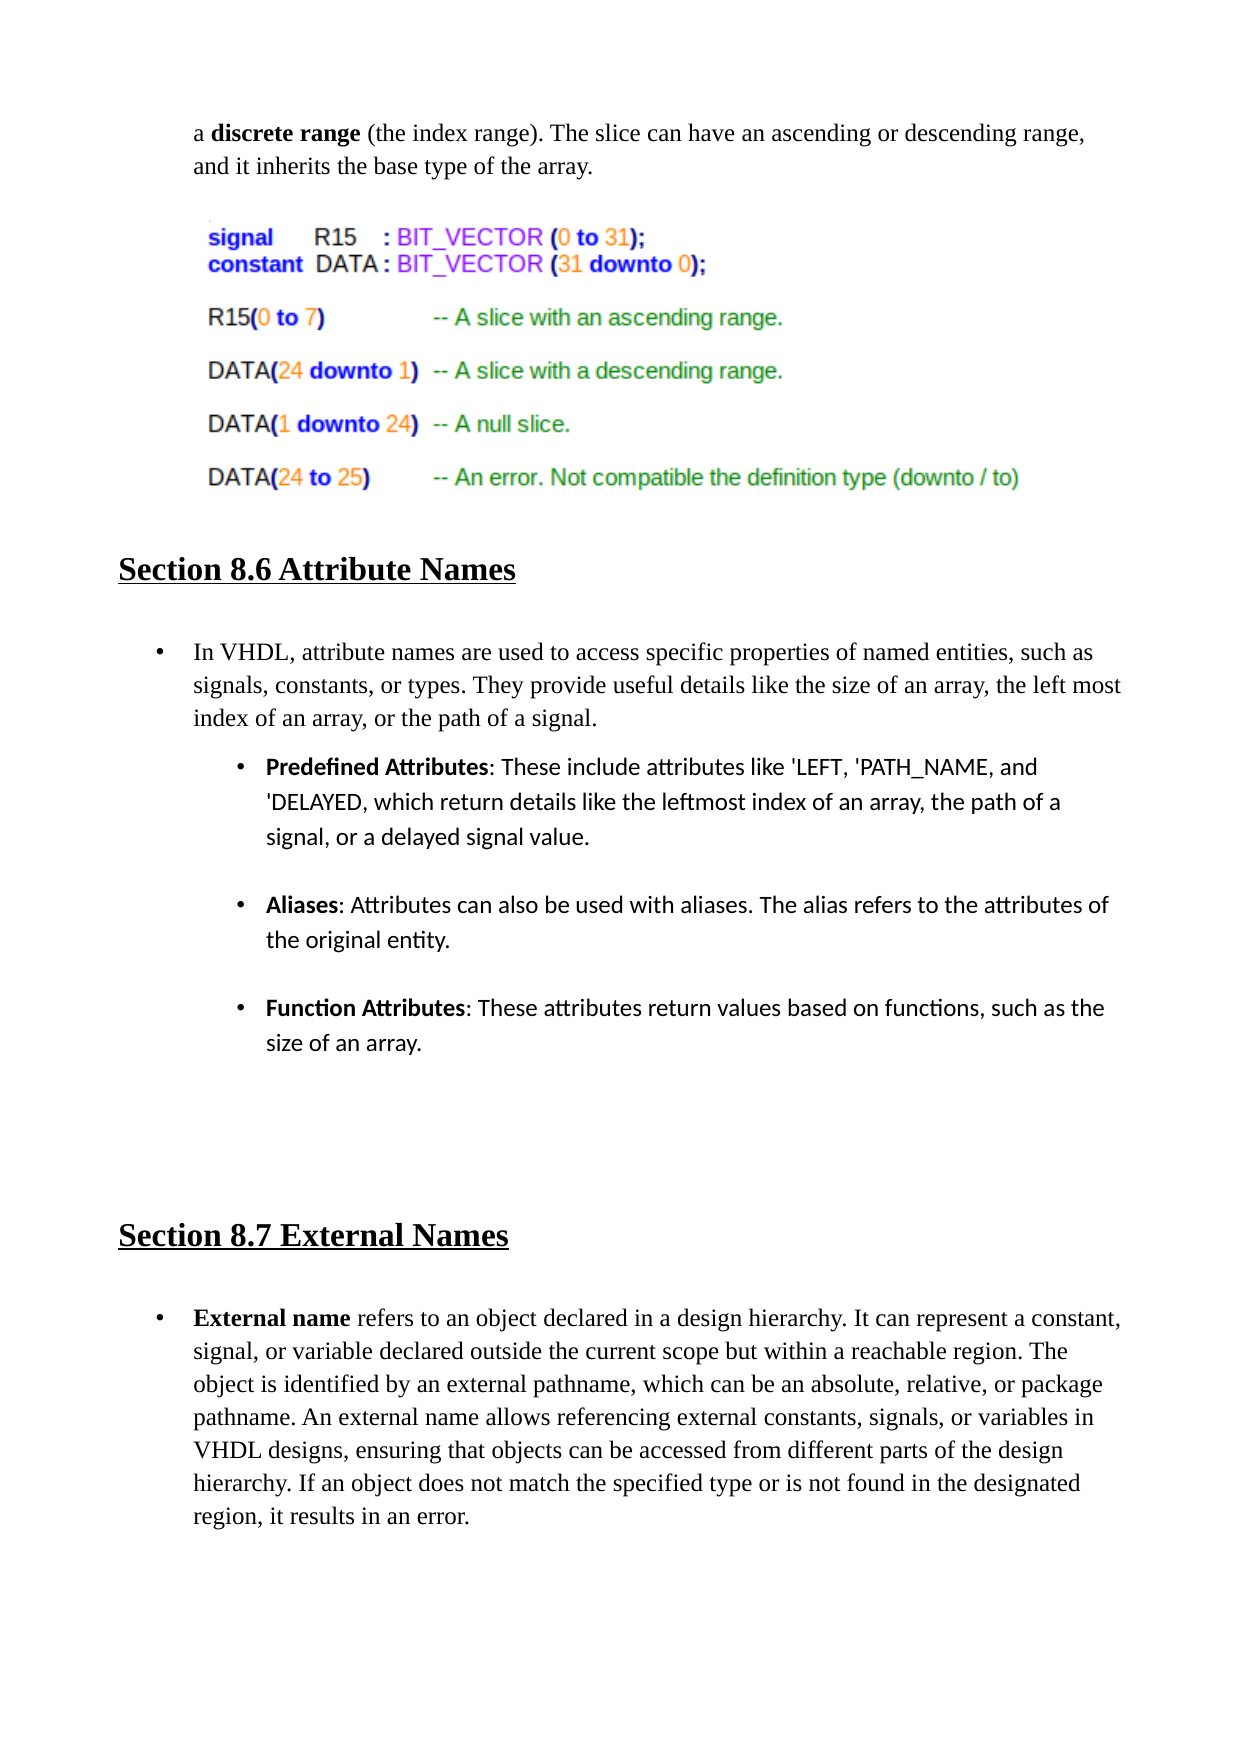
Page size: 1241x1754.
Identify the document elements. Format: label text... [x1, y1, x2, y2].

list a discrete range (the index range). The slice can have an ascending or descending range, and it inherits the base type of the array. [156, 118, 1122, 180]
text Section 8.7 External Names [118, 1215, 1122, 1253]
list Predefined Attributes: These include attributes like 'LEFT, 'PATH_NAME, and 'DELAYED, which return details like the leftmost index of an array, the path of a signal, or a delayed signal value. [236, 751, 1122, 852]
text Section 8.6 Attribute Names [118, 549, 1122, 588]
list External name refers to an object declared in a design hierarchy. It can represent a constant, signal, or variable declared outside the current scope but within a reachable region. The object is identified by an external pathname, which can be an absolute, relative, or package pathname. An external name allows referencing external constants, signals, or variables in VHDL designs, ensuring that objects can be accessed from different parts of the design hierarchy. If an object does not match the specified type or is not found in the designated region, it results in an error. [156, 1303, 1122, 1530]
list In VHDL, attribute names are used to access specific properties of named entities, such as signals, constants, or types. They provide useful details like the size of an array, the left most index of an array, or the path of a signal. [156, 637, 1122, 732]
list Aliases: Attributes can also be used with aliases. The alias refers to the attributes of the original entity. [236, 889, 1122, 955]
list Function Attributes: These attributes return values based on functions, such as the size of an array. [236, 992, 1122, 1058]
